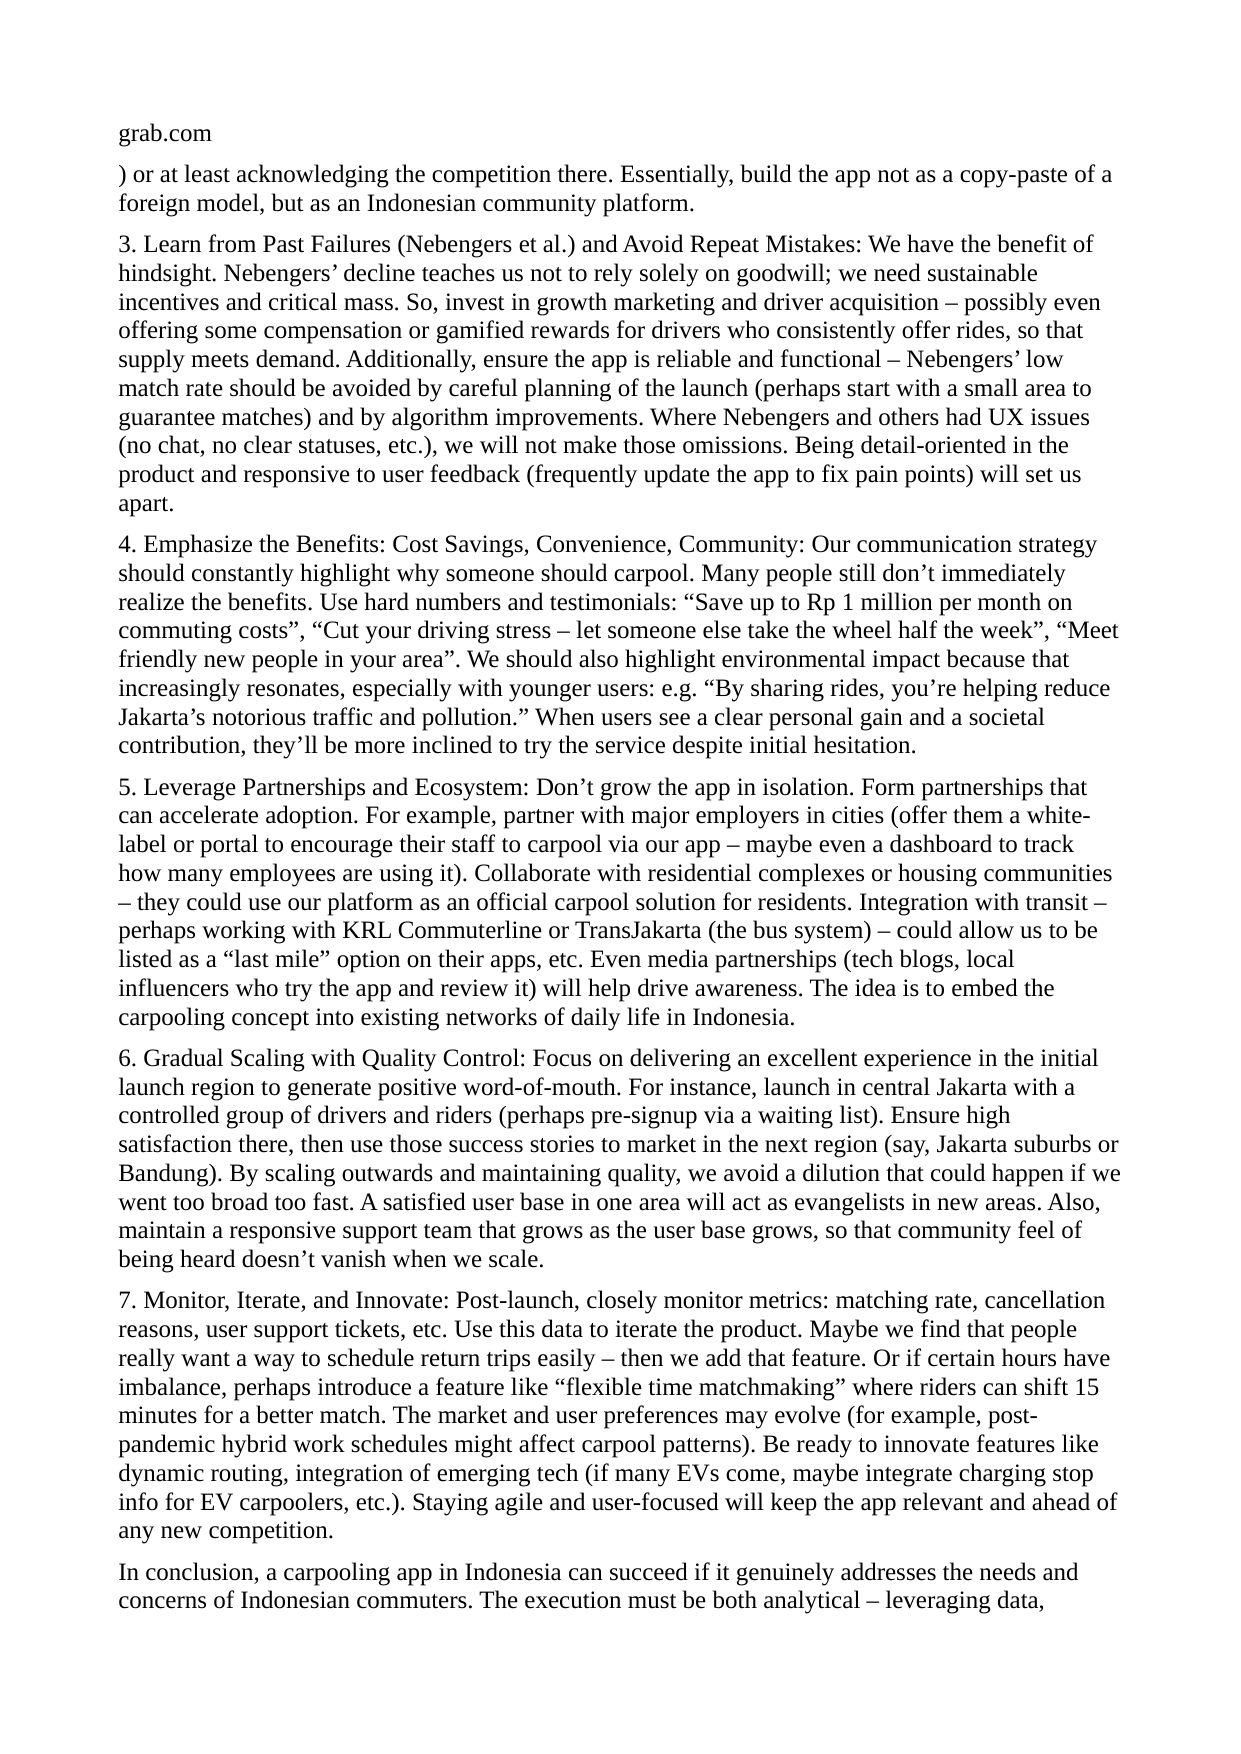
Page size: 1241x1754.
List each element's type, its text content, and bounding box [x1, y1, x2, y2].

text 7. Monitor, Iterate, and Innovate: Post-launch, closely monitor metrics: matching rate, cancellation reasons, user support tickets, etc. Use this data to iterate the product. Maybe we find that people really want a way to schedule return trips easily – then we add that feature. Or if certain hours have imbalance, perhaps introduce a feature like “flexible time matchmaking” where riders can shift 15 minutes for a better match. The market and user preferences may evolve (for example, post-pandemic hybrid work schedules might affect carpool patterns). Be ready to innovate features like dynamic routing, integration of emerging tech (if many EVs come, maybe integrate charging stop info for EV carpoolers, etc.). Staying agile and user-focused will keep the app relevant and ahead of any new competition. [118, 1286, 1122, 1544]
text 3. Learn from Past Failures (Nebengers et al.) and Avoid Repeat Mistakes: We have the benefit of hindsight. Nebengers’ decline teaches us not to rely solely on goodwill; we need sustainable incentives and critical mass. So, invest in growth marketing and driver acquisition – possibly even offering some compensation or gamified rewards for drivers who consistently offer rides, so that supply meets demand. Additionally, ensure the app is reliable and functional – Nebengers’ low match rate should be avoided by careful planning of the launch (perhaps start with a small area to guarantee matches) and by algorithm improvements. Where Nebengers and others had UX issues (no chat, no clear statuses, etc.), we will not make those omissions. Being detail-oriented in the product and responsive to user feedback (frequently update the app to fix pain points) will set us apart. [118, 229, 1122, 517]
text grab.com [118, 118, 1122, 147]
text 4. Emphasize the Benefits: Cost Savings, Convenience, Community: Our communication strategy should constantly highlight why someone should carpool. Many people still don’t immediately realize the benefits. Use hard numbers and testimonials: “Save up to Rp 1 million per month on commuting costs”, “Cut your driving stress – let someone else take the wheel half the week”, “Meet friendly new people in your area”. We should also highlight environmental impact because that increasingly resonates, especially with younger users: e.g. “By sharing rides, you’re helping reduce Jakarta’s notorious traffic and pollution.” When users see a clear personal gain and a societal contribution, they’ll be more inclined to try the service despite initial hesitation. [118, 529, 1122, 759]
text In conclusion, a carpooling app in Indonesia can succeed if it genuinely addresses the needs and concerns of Indonesian commuters. The execution must be both analytical – leveraging data, [118, 1557, 1122, 1614]
text ) or at least acknowledging the competition there. Essentially, build the app not as a copy-paste of a foreign model, but as an Indonesian community platform. [118, 159, 1122, 217]
text 5. Leverage Partnerships and Ecosystem: Don’t grow the app in isolation. Form partnerships that can accelerate adoption. For example, partner with major employers in cities (offer them a white-label or portal to encourage their staff to carpool via our app – maybe even a dashboard to track how many employees are using it). Collaborate with residential complexes or housing communities – they could use our platform as an official carpool solution for residents. Integration with transit – perhaps working with KRL Commuterline or TransJakarta (the bus system) – could allow us to be listed as a “last mile” option on their apps, etc. Even media partnerships (tech blogs, local influencers who try the app and review it) will help drive awareness. The idea is to embed the carpooling concept into existing networks of daily life in Indonesia. [118, 772, 1122, 1031]
text 6. Gradual Scaling with Quality Control: Focus on delivering an excellent experience in the initial launch region to generate positive word-of-mouth. For instance, launch in central Jakarta with a controlled group of drivers and riders (perhaps pre-signup via a waiting list). Ensure high satisfaction there, then use those success stories to market in the next region (say, Jakarta suburbs or Bandung). By scaling outwards and maintaining quality, we avoid a dilution that could happen if we went too broad too fast. A satisfied user base in one area will act as evangelists in new areas. Also, maintain a responsive support team that grows as the user base grows, so that community feel of being heard doesn’t vanish when we scale. [118, 1043, 1122, 1273]
